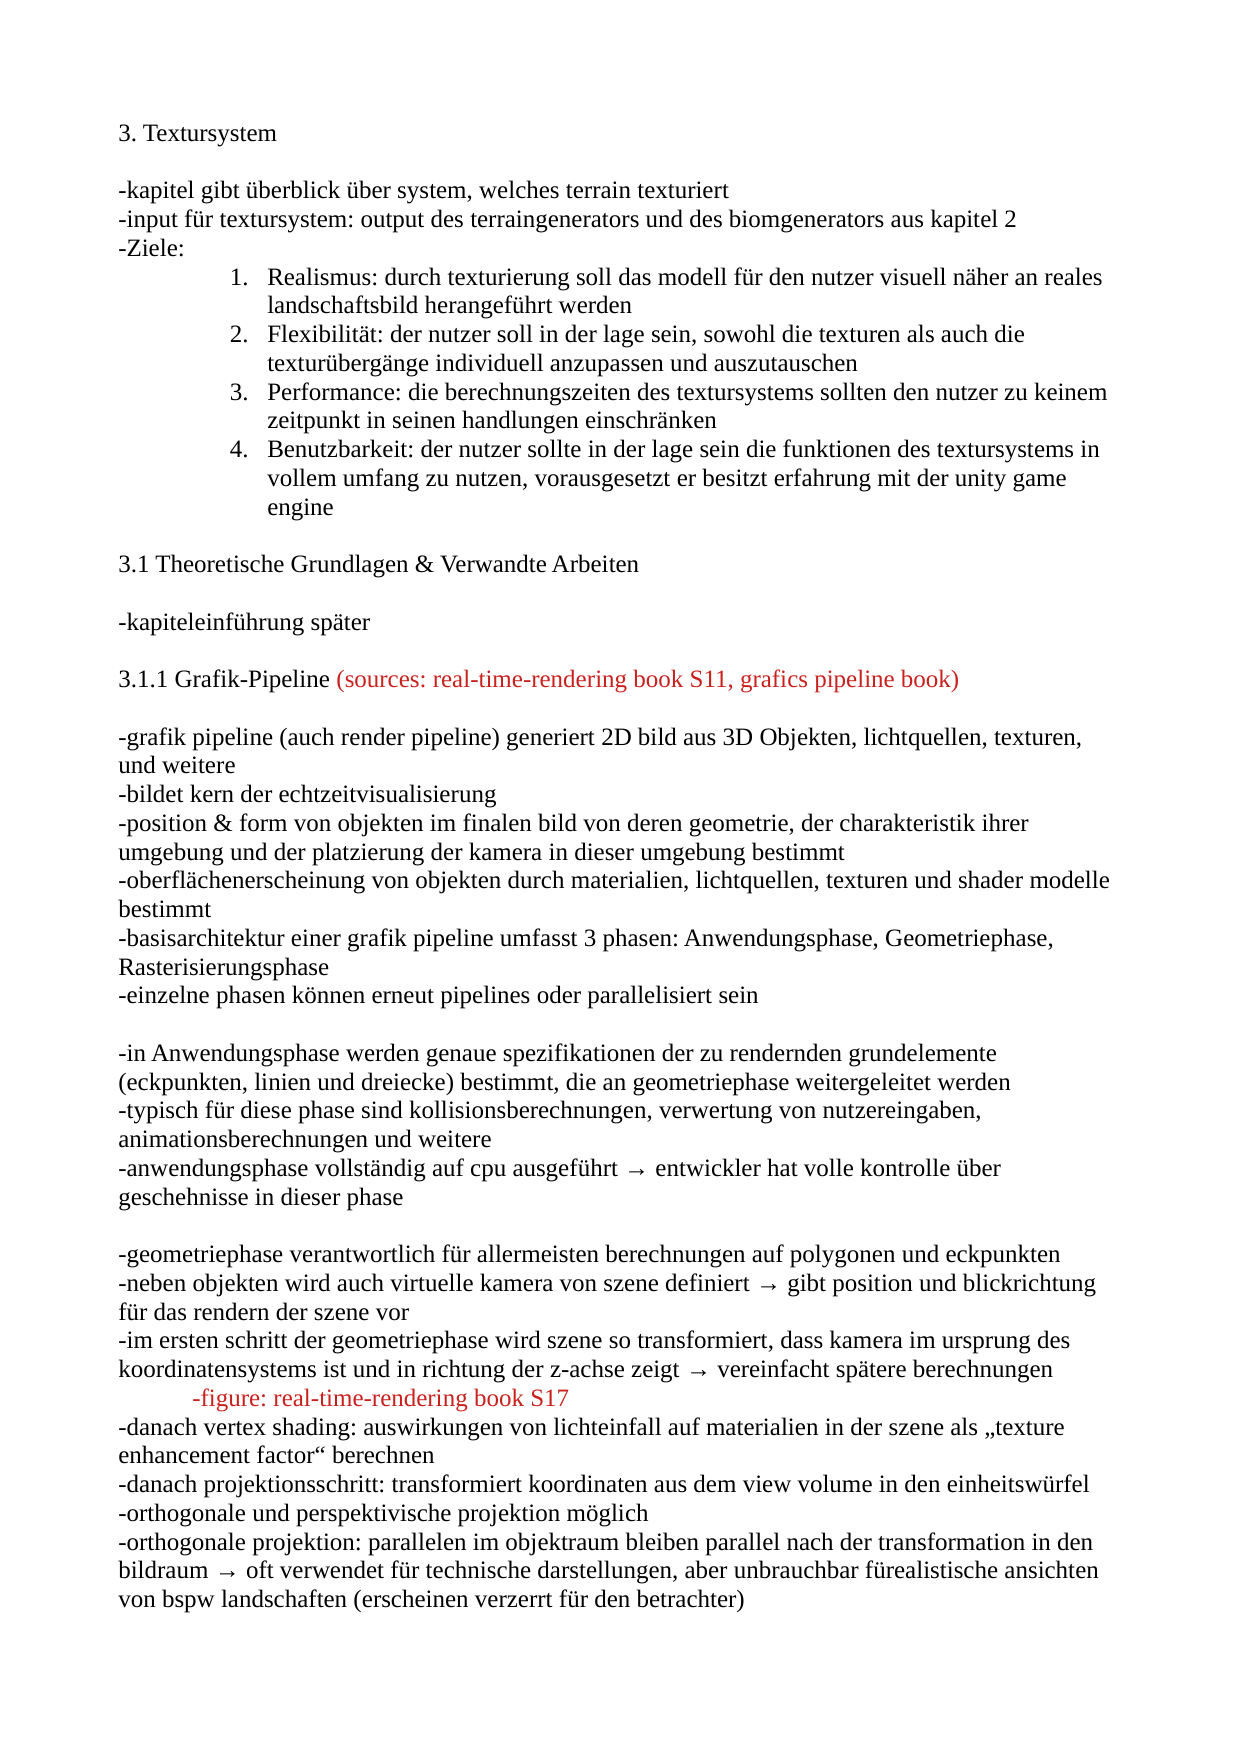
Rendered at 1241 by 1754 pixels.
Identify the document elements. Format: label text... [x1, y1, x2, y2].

text -in Anwendungsphase werden genaue spezifikationen der zu rendernden grundelemente (eckpunkten, linien und dreiecke) bestimmt, die an geometriephase weitergeleitet werden [118, 1038, 1122, 1096]
text -orthogonale projektion: parallelen im objektraum bleiben parallel nach der transformation in den bildraum → oft verwendet für technische darstellungen, aber unbrauchbar fürealistische ansichten von bspw landschaften (erscheinen verzerrt für den betrachter) [118, 1527, 1122, 1613]
text -basisarchitektur einer grafik pipeline umfasst 3 phasen: Anwendungsphase, Geometriephase, Rasterisierungsphase [118, 923, 1122, 981]
list Performance: die berechnungszeiten des textursystems sollten den nutzer zu keinem zeitpunkt in seinen handlungen einschränken [229, 377, 1122, 434]
text -geometriephase verantwortlich für allermeisten berechnungen auf polygonen und eckpunkten [118, 1239, 1122, 1268]
text -grafik pipeline (auch render pipeline) generiert 2D bild aus 3D Objekten, lichtquellen, texturen, und weitere [118, 722, 1122, 779]
text -kapitel gibt überblick über system, welches terrain texturiert [118, 176, 1122, 204]
text -neben objekten wird auch virtuelle kamera von szene definiert → gibt position und blickrichtung für das rendern der szene vor [118, 1268, 1122, 1326]
text -input für textursystem: output des terraingenerators und des biomgenerators aus kapitel 2 [118, 204, 1122, 233]
text -typisch für diese phase sind kollisionsberechnungen, verwertung von nutzereingaben, animationsberechnungen und weitere [118, 1096, 1122, 1153]
text -danach projektionsschritt: transformiert koordinaten aus dem view volume in den einheitswürfel [118, 1469, 1122, 1498]
text 3.1.1 Grafik-Pipeline (sources: real-time-rendering book S11, grafics pipeline book) [118, 664, 1122, 693]
text -danach vertex shading: auswirkungen von lichteinfall auf materialien in der szene als „texture enhancement factor“ berechnen [118, 1412, 1122, 1469]
text -oberflächenerscheinung von objekten durch materialien, lichtquellen, texturen und shader modelle bestimmt [118, 866, 1122, 923]
text -orthogonale und perspektivische projektion möglich [118, 1498, 1122, 1527]
text -Ziele: [118, 233, 1122, 262]
text 3.1 Theoretische Grundlagen & Verwandte Arbeiten [118, 549, 1122, 578]
list Benutzbarkeit: der nutzer sollte in der lage sein die funktionen des textursystems in vollem umfang zu nutzen, vorausgesetzt er besitzt erfahrung mit der unity game engine [229, 434, 1122, 521]
text -bildet kern der echtzeitvisualisierung [118, 779, 1122, 808]
text 3. Textursystem [118, 118, 1122, 147]
text -im ersten schritt der geometriephase wird szene so transformiert, dass kamera im ursprung des koordinatensystems ist und in richtung der z-achse zeigt → vereinfacht spätere berechnungen [118, 1326, 1122, 1383]
text -kapiteleinführung später [118, 607, 1122, 636]
list Flexibilität: der nutzer soll in der lage sein, sowohl die texturen als auch die texturübergänge individuell anzupassen und auszutauschen [229, 319, 1122, 377]
list Realismus: durch texturierung soll das modell für den nutzer visuell näher an reales landschaftsbild herangeführt werden [229, 262, 1122, 319]
text -anwendungsphase vollständig auf cpu ausgeführt → entwickler hat volle kontrolle über geschehnisse in dieser phase [118, 1153, 1122, 1211]
text -einzelne phasen können erneut pipelines oder parallelisiert sein [118, 981, 1122, 1009]
text -figure: real-time-rendering book S17 [118, 1383, 1122, 1412]
text -position & form von objekten im finalen bild von deren geometrie, der charakteristik ihrer umgebung und der platzierung der kamera in dieser umgebung bestimmt [118, 808, 1122, 866]
